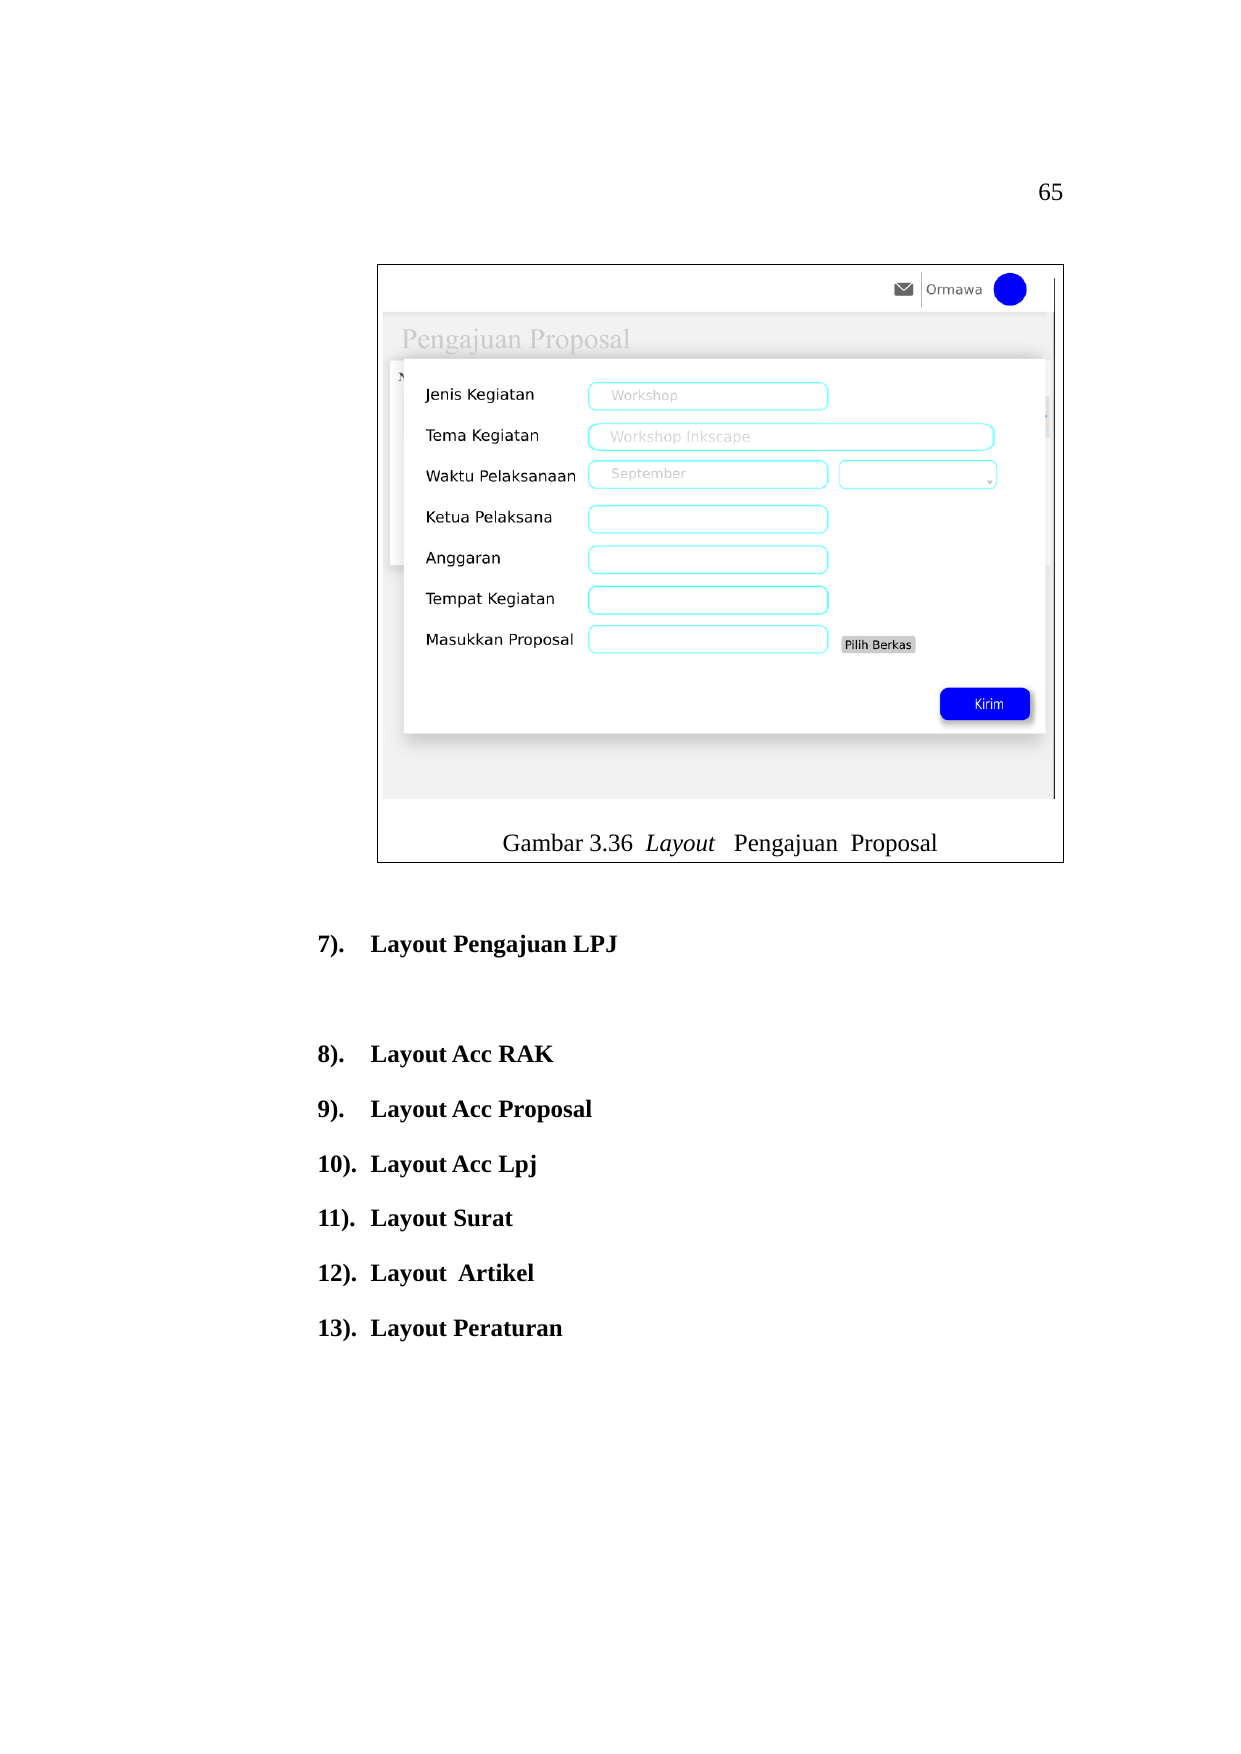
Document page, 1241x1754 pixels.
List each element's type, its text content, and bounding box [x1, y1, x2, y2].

list Layout Pengajuan LPJ [317, 929, 1063, 958]
list Layout Artikel [317, 1258, 1063, 1287]
list Layout Peraturan [317, 1313, 1063, 1342]
list Layout Surat [317, 1203, 1063, 1232]
list Layout Acc RAK [317, 1039, 1063, 1068]
picture [382, 269, 1058, 799]
list Layout Acc Lpj [317, 1149, 1063, 1177]
table_header Gambar 3.36 Layout Pengajuan Proposal [378, 265, 1063, 862]
list Layout Acc Proposal [317, 1094, 1063, 1122]
